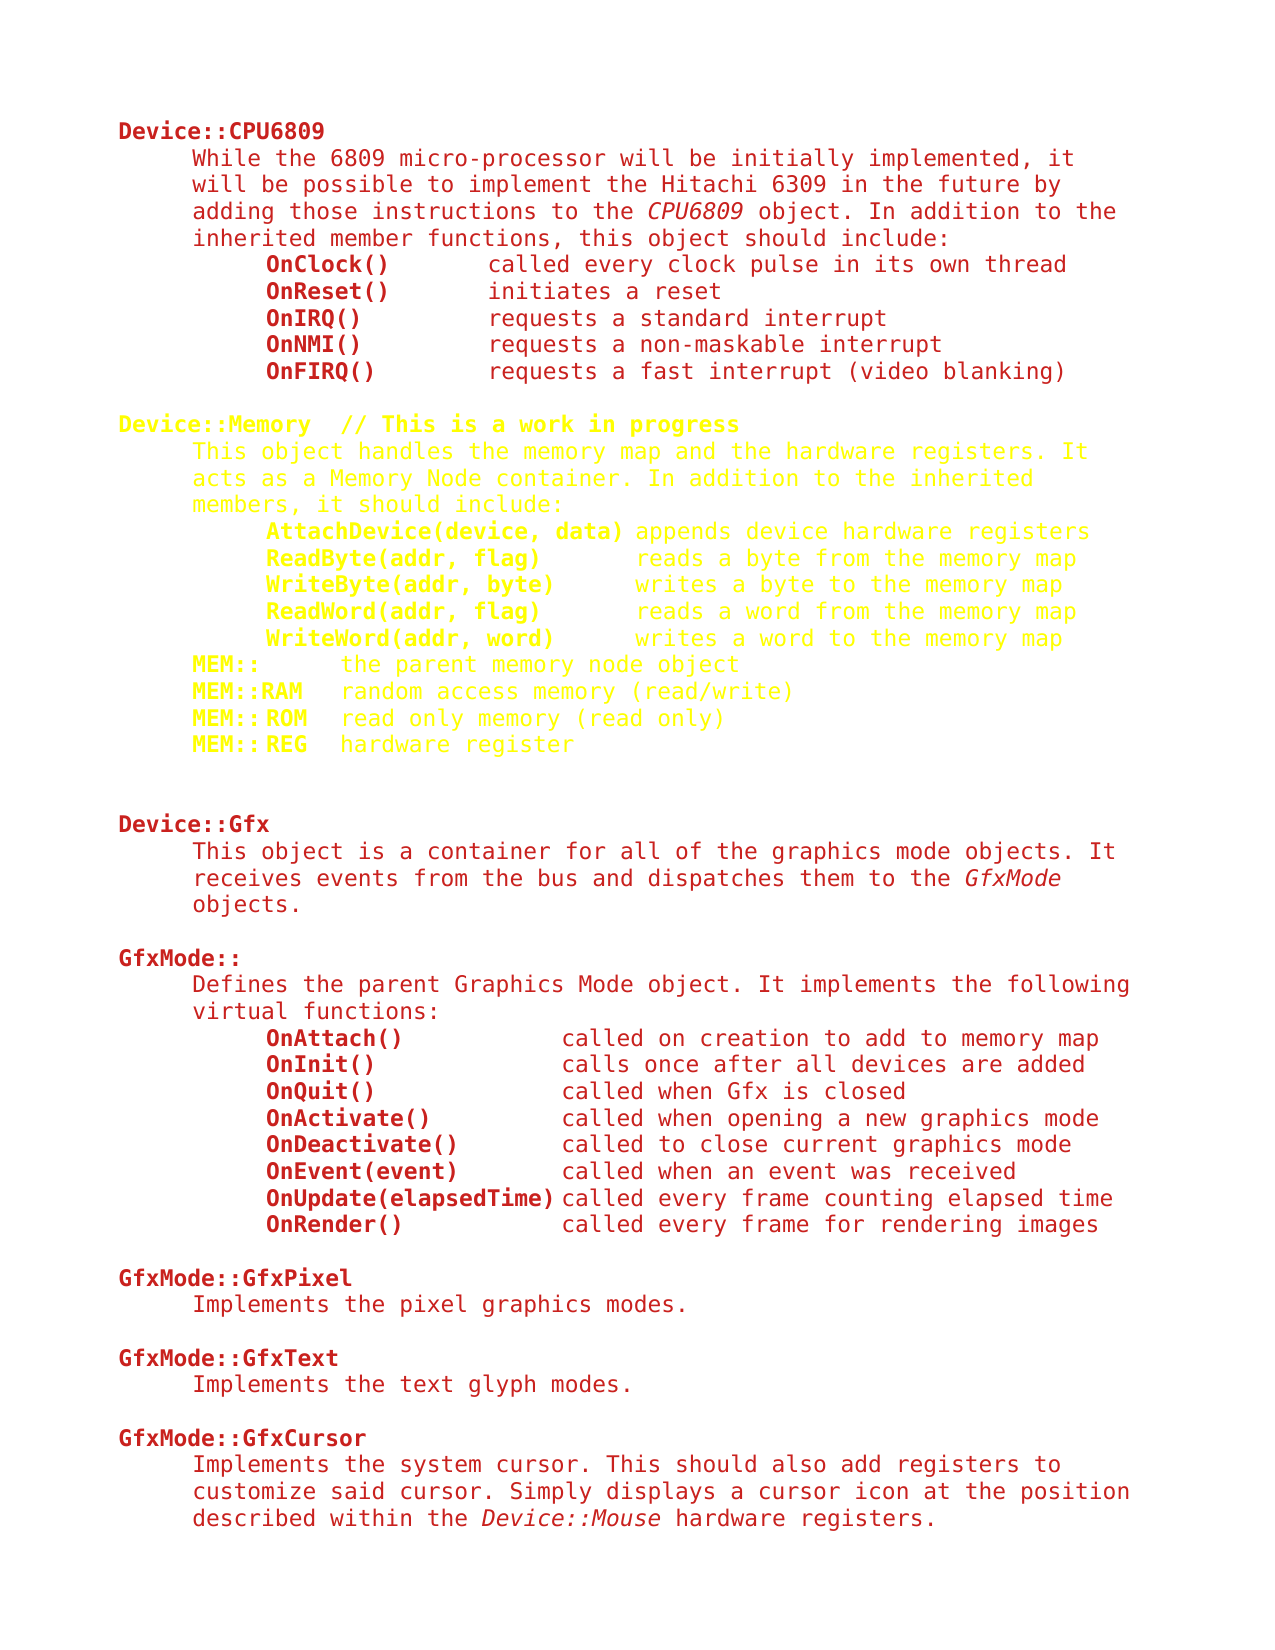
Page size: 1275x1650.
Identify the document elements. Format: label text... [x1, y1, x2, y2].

text OnEvent(event) called when an event was received [118, 1158, 1157, 1185]
text customize said cursor. Simply displays a cursor icon at the position described within the Device::Mouse hardware registers. [118, 1478, 1157, 1531]
text MEM:: REG hardware register [118, 731, 1157, 758]
text OnInit() calls once after all devices are added [118, 1051, 1157, 1078]
text GfxMode:: [118, 945, 1157, 971]
text This object is a container for all of the graphics mode objects. It [118, 838, 1157, 865]
text WriteByte(addr, byte) writes a byte to the memory map [118, 571, 1157, 598]
text ReadByte(addr, flag) reads a byte from the memory map [118, 545, 1157, 571]
text OnQuit() called when Gfx is closed [118, 1078, 1157, 1105]
text OnAttach() called on creation to add to memory map [118, 1025, 1157, 1051]
text OnActivate() called when opening a new graphics mode [118, 1105, 1157, 1131]
text objects. [118, 891, 1157, 918]
text Device::Memory // This is a work in progress [118, 411, 1157, 438]
text Implements the text glyph modes. [118, 1371, 1157, 1398]
text Device::Gfx [118, 811, 1157, 838]
text OnIRQ() requests a standard interrupt [118, 305, 1157, 331]
text This object handles the memory map and the hardware registers. It acts as a Memory Node container. In addition to the inherited members, it should include: [118, 438, 1157, 518]
text OnDeactivate() called to close current graphics mode [118, 1131, 1157, 1158]
text GfxMode::GfxPixel [118, 1265, 1157, 1291]
text Defines the parent Graphics Mode object. It implements the following [118, 971, 1157, 998]
text MEM::RAM random access memory (read/write) [118, 678, 1157, 705]
text Device::CPU6809 [118, 118, 1157, 145]
text virtual functions: [118, 998, 1157, 1025]
text receives events from the bus and dispatches them to the GfxMode [118, 865, 1157, 891]
text OnReset() initiates a reset [118, 278, 1157, 305]
text OnUpdate(elapsedTime) called every frame counting elapsed time [118, 1185, 1157, 1211]
text OnClock() called every clock pulse in its own thread [118, 251, 1157, 278]
text WriteWord(addr, word) writes a word to the memory map [118, 625, 1157, 651]
text OnFIRQ() requests a fast interrupt (video blanking) [118, 358, 1157, 385]
text OnNMI() requests a non-maskable interrupt [118, 331, 1157, 358]
text ReadWord(addr, flag) reads a word from the memory map [118, 598, 1157, 625]
text Implements the pixel graphics modes. [118, 1291, 1157, 1318]
text inherited member functions, this object should include: [118, 225, 1157, 251]
text OnRender() called every frame for rendering images [118, 1211, 1157, 1238]
text GfxMode::GfxCursor [118, 1425, 1157, 1451]
text MEM:: ROM read only memory (read only) [118, 705, 1157, 731]
text GfxMode::GfxText [118, 1345, 1157, 1371]
text Implements the system cursor. This should also add registers to [118, 1451, 1157, 1478]
text AttachDevice(device, data) appends device hardware registers [118, 518, 1157, 545]
text While the 6809 micro-processor will be initially implemented, it will be possible to implement the Hitachi 6309 in the future by adding those instructions to the CPU6809 object. In addition to the [118, 145, 1157, 225]
text MEM:: the parent memory node object [118, 651, 1157, 678]
